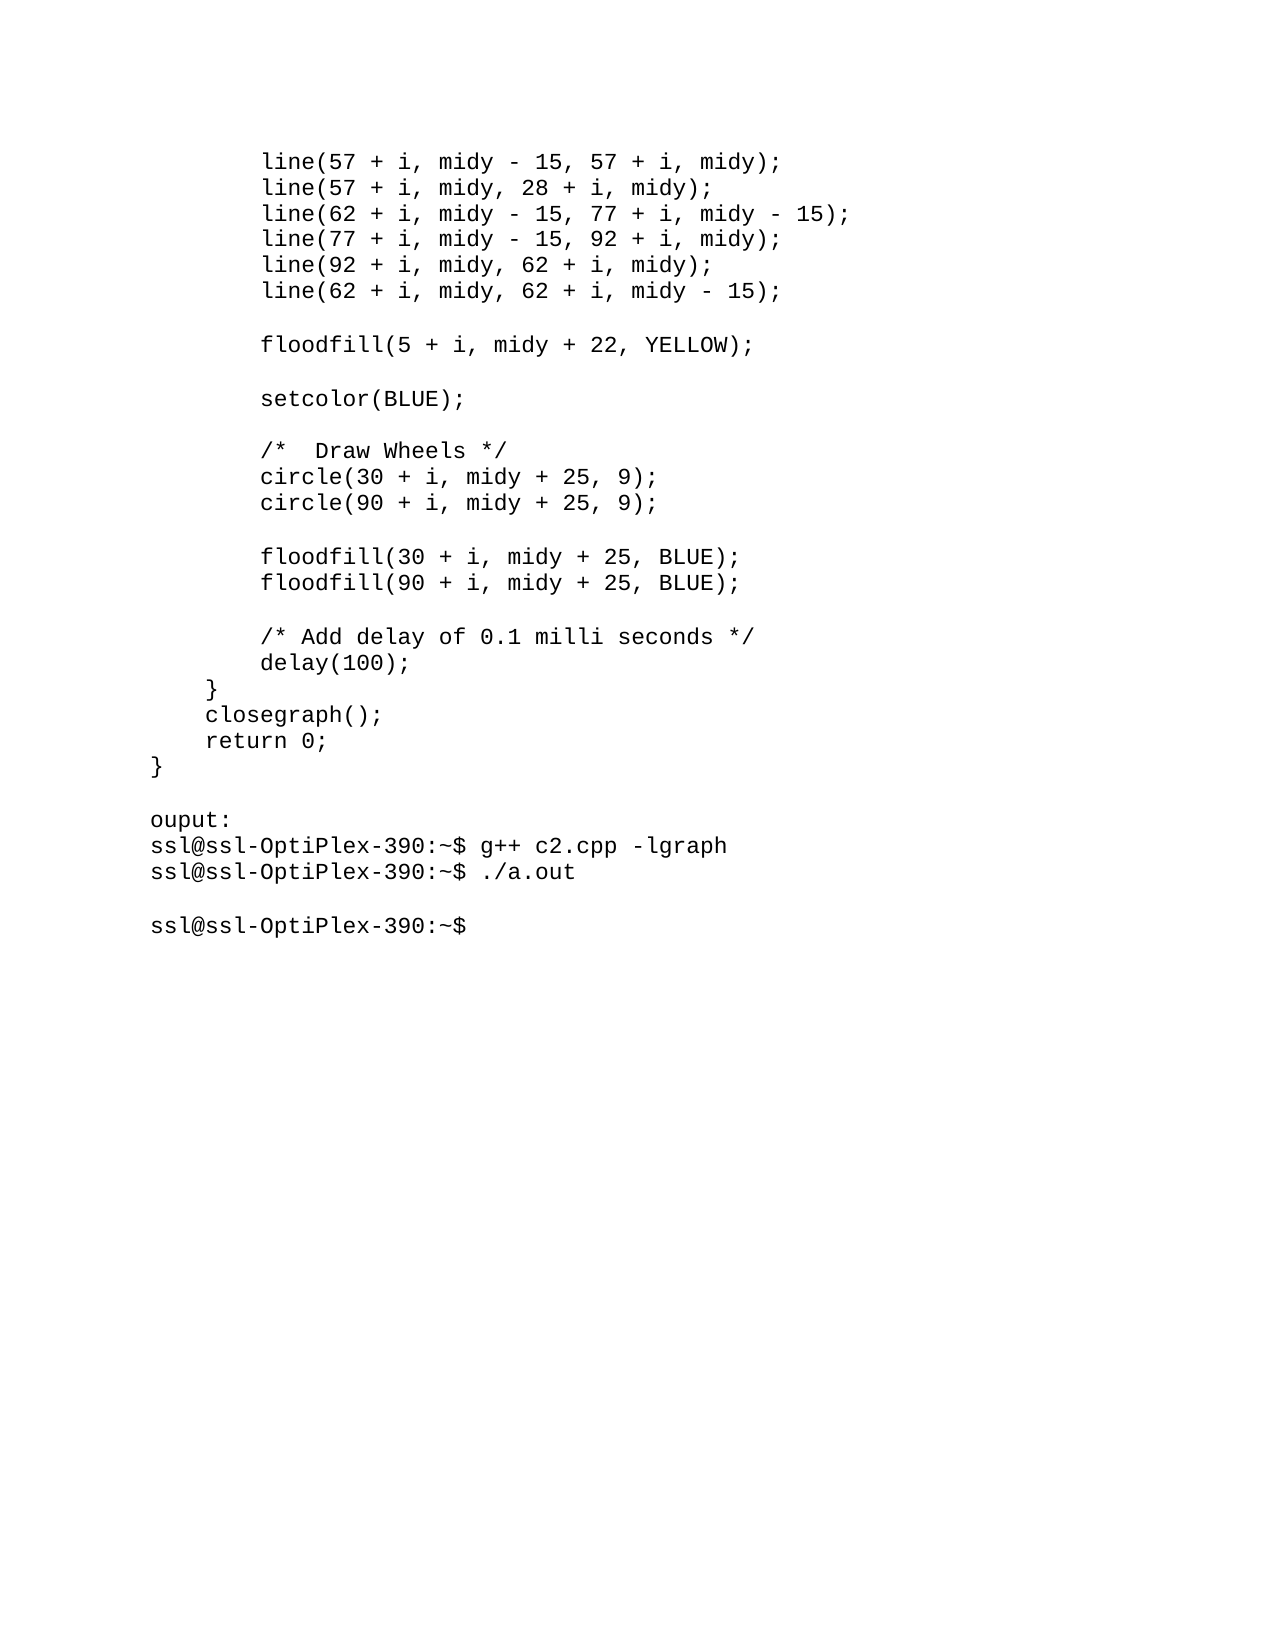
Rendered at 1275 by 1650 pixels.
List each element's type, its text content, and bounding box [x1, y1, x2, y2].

text } [150, 755, 1125, 781]
text ouput: [150, 809, 1125, 835]
text floodfill(5 + i, midy + 22, YELLOW); [150, 334, 1125, 359]
text closegraph(); [150, 703, 1125, 729]
text floodfill(30 + i, midy + 25, BLUE); [150, 545, 1125, 571]
text line(62 + i, midy - 15, 77 + i, midy - 15); [150, 202, 1125, 228]
text ssl@ssl-OptiPlex-390:~$ [150, 915, 1125, 941]
text line(57 + i, midy - 15, 57 + i, midy); [150, 150, 1125, 176]
text circle(90 + i, midy + 25, 9); [150, 491, 1125, 517]
text line(62 + i, midy, 62 + i, midy - 15); [150, 280, 1125, 306]
text return 0; [150, 729, 1125, 755]
text /* Draw Wheels */ [150, 439, 1125, 465]
text floodfill(90 + i, midy + 25, BLUE); [150, 571, 1125, 597]
text line(77 + i, midy - 15, 92 + i, midy); [150, 228, 1125, 254]
text } [150, 677, 1125, 703]
text setcolor(BLUE); [150, 388, 1125, 413]
text ssl@ssl-OptiPlex-390:~$ g++ c2.cpp -lgraph [150, 835, 1125, 861]
text ssl@ssl-OptiPlex-390:~$ ./a.out [150, 861, 1125, 887]
text line(57 + i, midy, 28 + i, midy); [150, 176, 1125, 202]
text delay(100); [150, 651, 1125, 677]
text circle(30 + i, midy + 25, 9); [150, 465, 1125, 491]
text /* Add delay of 0.1 milli seconds */ [150, 625, 1125, 651]
text line(92 + i, midy, 62 + i, midy); [150, 254, 1125, 280]
